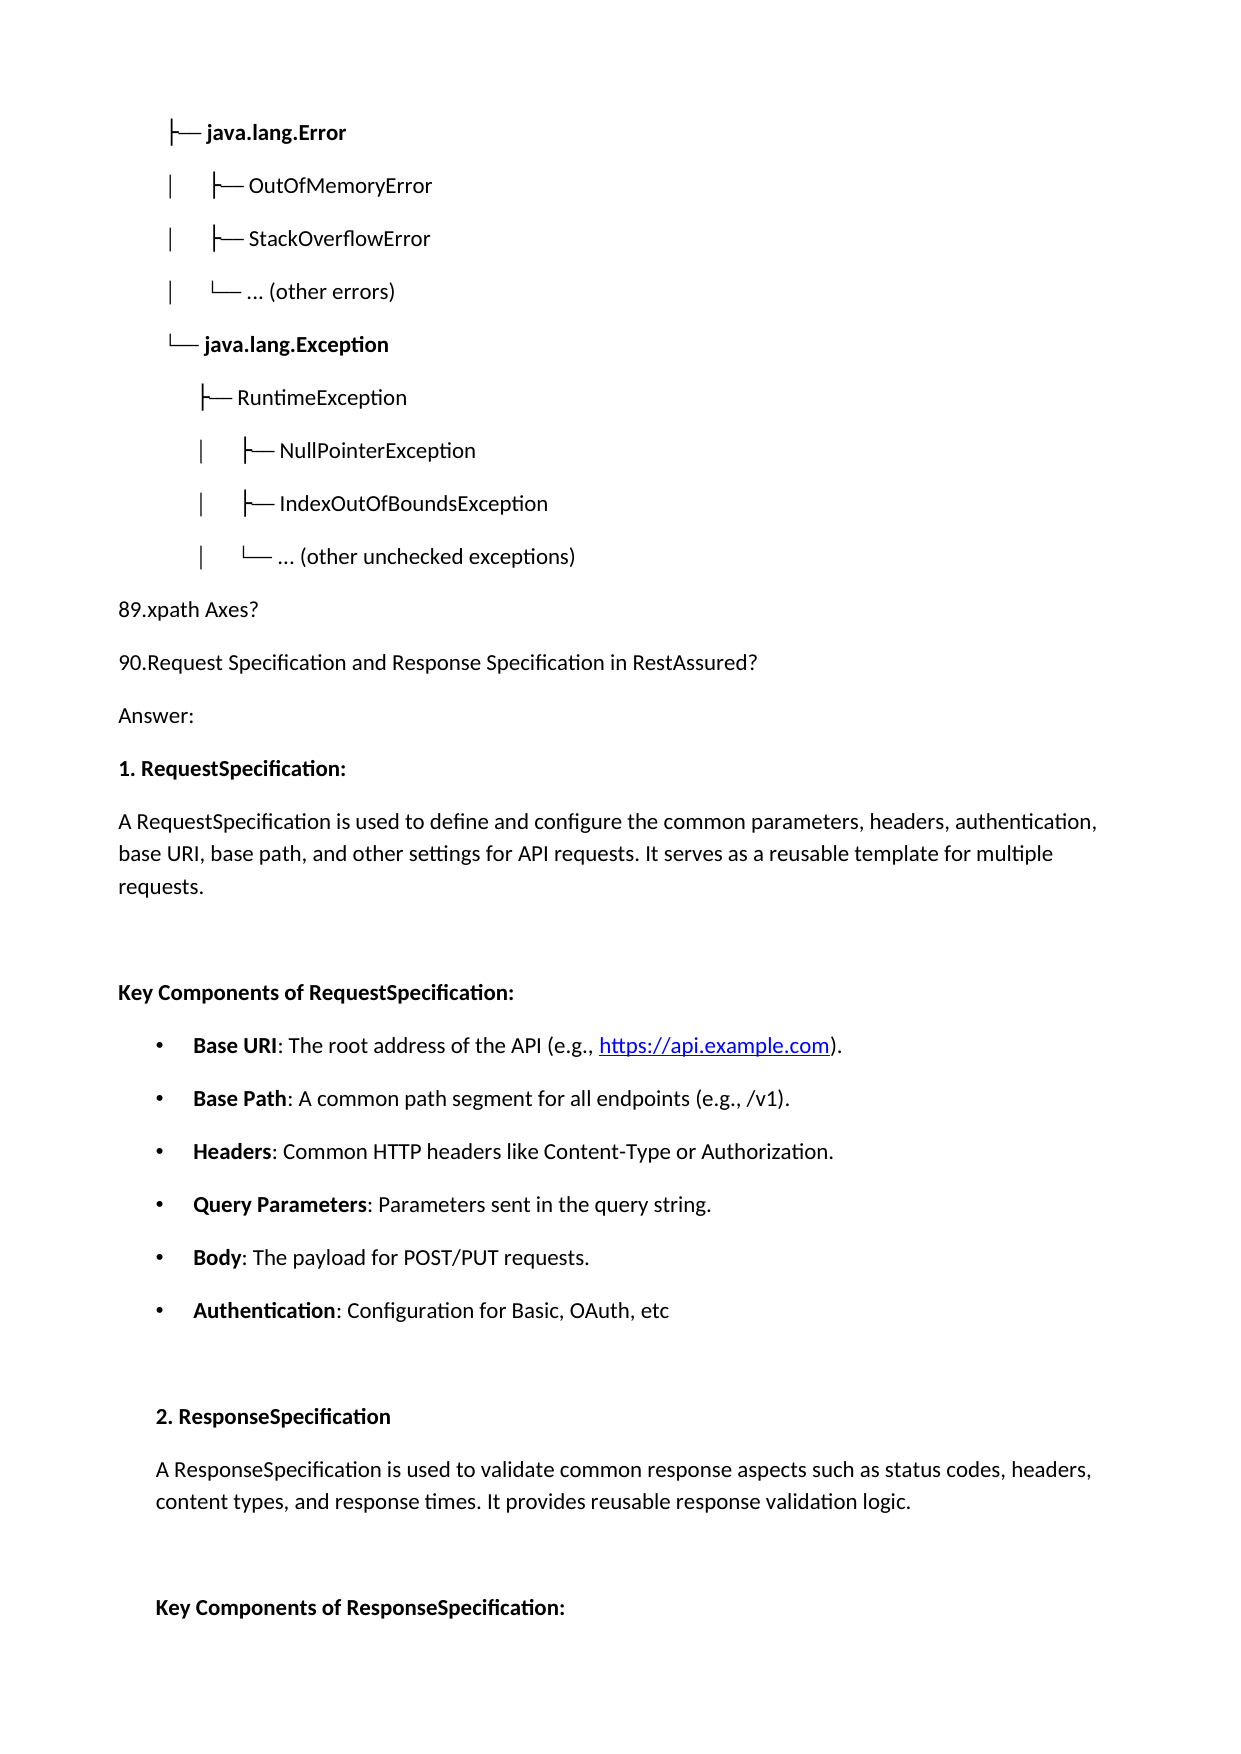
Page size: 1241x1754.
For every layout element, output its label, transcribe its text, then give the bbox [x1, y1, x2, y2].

text │ ├── OutOfMemoryError [118, 171, 213, 199]
list Headers: Common HTTP headers like Content-Type or Authorization. [156, 1137, 1122, 1165]
text 2. ResponseSpecification [156, 1402, 1122, 1430]
text │ ├── StackOverflowError [118, 224, 213, 252]
text │ ├── StackOverflowError [215, 224, 1122, 252]
text Key Components of RequestSpecification: [118, 978, 1122, 1006]
text ├── RuntimeException [118, 383, 201, 411]
text ├── RuntimeException [203, 383, 1122, 411]
text ├── java.lang.Error [118, 118, 170, 146]
text 89.xpath Axes? [118, 595, 1122, 623]
text │ ├── IndexOutOfBoundsException [118, 489, 244, 517]
text Answer: [118, 701, 1122, 729]
text │ ├── NullPointerException [118, 436, 244, 464]
text │ ├── IndexOutOfBoundsException [246, 489, 1122, 517]
text A RequestSpecification is used to define and configure the common parameters, headers, authentication, base URI, base path, and other settings for API requests. It serves as a reusable template for multiple requests. [118, 807, 1122, 900]
text 1. RequestSpecification: [118, 754, 1122, 782]
list Query Parameters: Parameters sent in the query string. [156, 1190, 1122, 1218]
list Base Path: A common path segment for all endpoints (e.g., /v1). [156, 1084, 1122, 1112]
text │ └── ... (other unchecked exceptions) [118, 542, 1122, 570]
text Key Components of ResponseSpecification: [156, 1593, 1122, 1621]
text 90.Request Specification and Response Specification in RestAssured? [118, 648, 1122, 676]
text ├── java.lang.Error [172, 118, 1122, 146]
list Base URI: The root address of the API (e.g., https://api.example.com). [156, 1031, 1122, 1059]
text A ResponseSpecification is used to validate common response aspects such as status codes, headers, content types, and response times. It provides reusable response validation logic. [156, 1455, 1122, 1515]
list Body: The payload for POST/PUT requests. [156, 1243, 1122, 1271]
text │ ├── OutOfMemoryError [215, 171, 1122, 199]
text │ ├── NullPointerException [246, 436, 1122, 464]
text │ └── ... (other errors) [118, 277, 1122, 305]
list Authentication: Configuration for Basic, OAuth, etc [156, 1296, 1122, 1324]
text └── java.lang.Exception [118, 330, 1122, 358]
